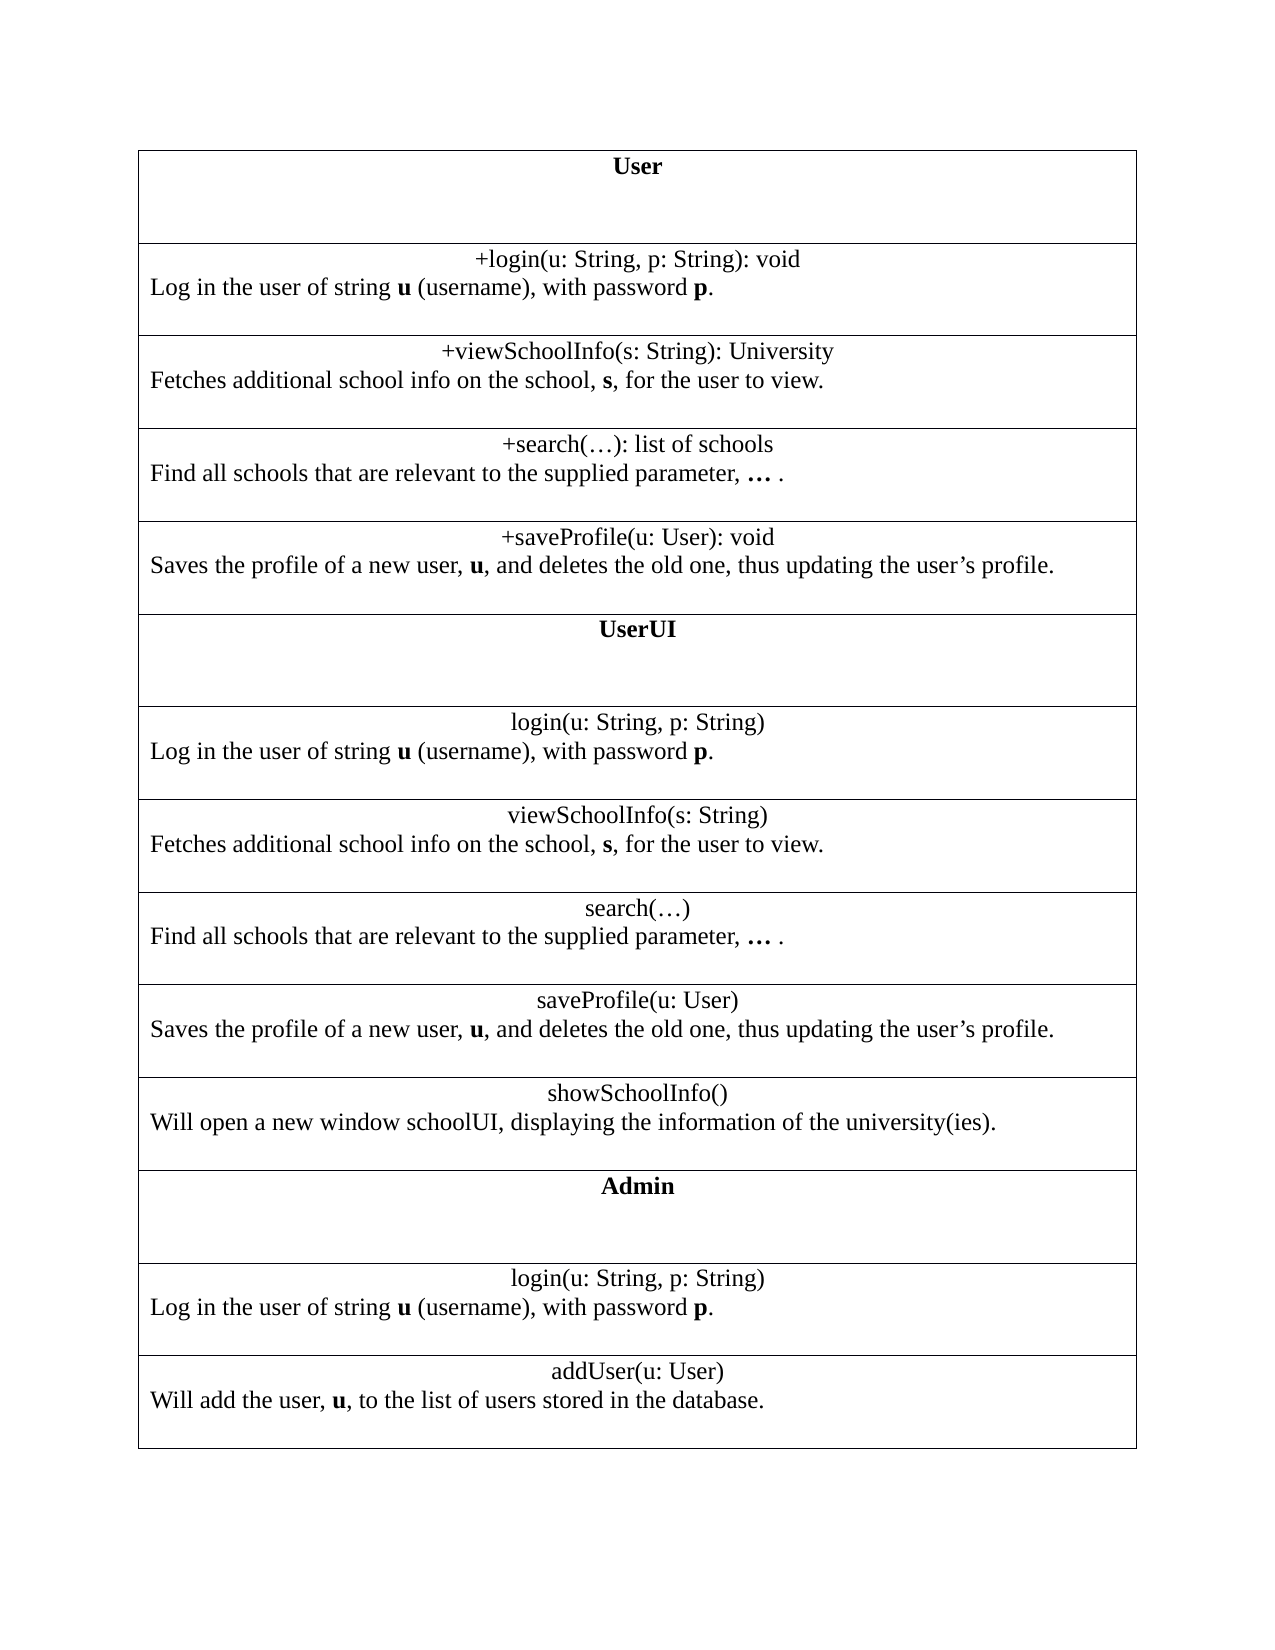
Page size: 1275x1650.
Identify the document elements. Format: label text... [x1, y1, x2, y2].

table_cell +viewSchoolInfo(s: String): University Fetches additional school info on the school, s, for the user to view. [139, 336, 1136, 428]
table_cell login(u: String, p: String) Log in the user of string u (username), with password p. [139, 707, 1136, 799]
table_cell showSchoolInfo() Will open a new window schoolUI, displaying the information of the university(ies). [139, 1078, 1136, 1170]
table_cell UserUI [139, 615, 1136, 706]
table_cell Admin [139, 1171, 1136, 1262]
table_cell +search(…): list of schools Find all schools that are relevant to the supplied parameter, … . [139, 429, 1136, 521]
table_cell addUser(u: User) Will add the user, u, to the list of users stored in the database. [139, 1356, 1136, 1448]
table_cell saveProfile(u: User) Saves the profile of a new user, u, and deletes the old one, thus updating the user’s profile. [139, 985, 1136, 1077]
table_cell login(u: String, p: String) Log in the user of string u (username), with password p. [139, 1264, 1136, 1355]
table_cell +login(u: String, p: String): void Log in the user of string u (username), with password p. [139, 244, 1136, 335]
table_cell viewSchoolInfo(s: String) Fetches additional school info on the school, s, for the user to view. [139, 800, 1136, 892]
table_header User [139, 151, 1136, 243]
table_cell +saveProfile(u: User): void Saves the profile of a new user, u, and deletes the old one, thus updating the user’s profile. [139, 522, 1136, 613]
table_cell search(…) Find all schools that are relevant to the supplied parameter, … . [139, 893, 1136, 984]
